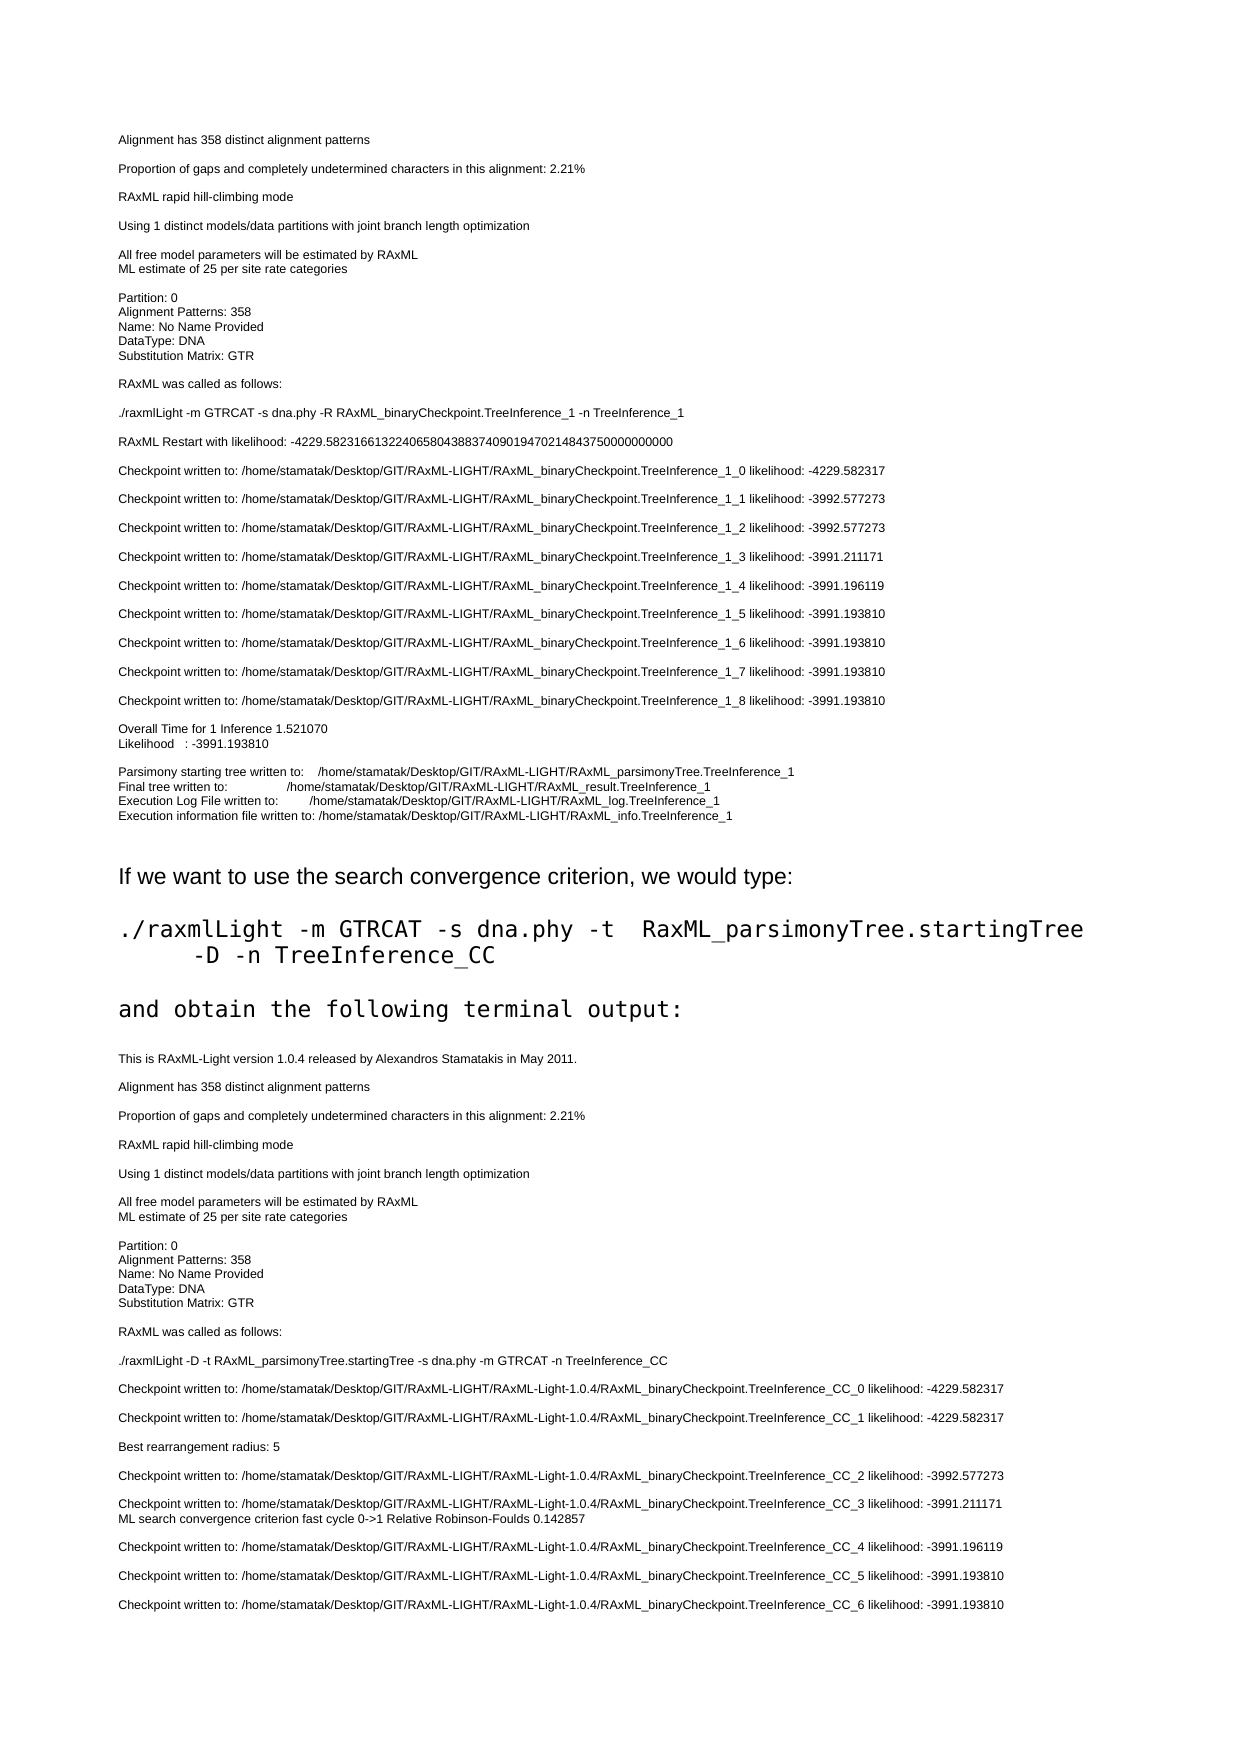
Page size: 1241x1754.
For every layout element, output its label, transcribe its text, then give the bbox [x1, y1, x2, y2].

text Best rearrangement radius: 5 [118, 1439, 1122, 1454]
text Checkpoint written to: /home/stamatak/Desktop/GIT/RAxML-LIGHT/RAxML-Light-1.0.4/RAxML_binaryCheckpoint.TreeInference_CC_1 likelihood: -4229.582317 [118, 1411, 1122, 1425]
text Checkpoint written to: /home/stamatak/Desktop/GIT/RAxML-LIGHT/RAxML-Light-1.0.4/RAxML_binaryCheckpoint.TreeInference_CC_6 likelihood: -3991.193810 [118, 1598, 1122, 1612]
text Checkpoint written to: /home/stamatak/Desktop/GIT/RAxML-LIGHT/RAxML-Light-1.0.4/RAxML_binaryCheckpoint.TreeInference_CC_0 likelihood: -4229.582317 [118, 1382, 1122, 1396]
text Alignment Patterns: 358 [118, 305, 1122, 319]
text Alignment has 358 distinct alignment patterns [118, 1080, 1122, 1094]
text All free model parameters will be estimated by RAxML [118, 247, 1122, 262]
text Execution Log File written to: /home/stamatak/Desktop/GIT/RAxML-LIGHT/RAxML_log.TreeInference_1 [118, 794, 1122, 808]
text Checkpoint written to: /home/stamatak/Desktop/GIT/RAxML-LIGHT/RAxML_binaryCheckpoint.TreeInference_1_6 likelihood: -3991.193810 [118, 636, 1122, 650]
text Name: No Name Provided [118, 319, 1122, 334]
text RAxML was called as follows: [118, 377, 1122, 391]
text Execution information file written to: /home/stamatak/Desktop/GIT/RAxML-LIGHT/RAxML_info.TreeInference_1 [118, 808, 1122, 822]
text Using 1 distinct models/data partitions with joint branch length optimization [118, 219, 1122, 233]
text ./raxmlLight -m GTRCAT -s dna.phy -R RAxML_binaryCheckpoint.TreeInference_1 -n TreeInference_1 [118, 406, 1122, 420]
text DataType: DNA [118, 1281, 1122, 1296]
text Partition: 0 [118, 291, 1122, 305]
text RAxML was called as follows: [118, 1324, 1122, 1339]
text ./raxmlLight -D -t RAxML_parsimonyTree.startingTree -s dna.phy -m GTRCAT -n TreeInference_CC [118, 1353, 1122, 1368]
text Substitution Matrix: GTR [118, 348, 1122, 362]
text ML search convergence criterion fast cycle 0->1 Relative Robinson-Foulds 0.142857 [118, 1511, 1122, 1526]
text Partition: 0 [118, 1238, 1122, 1253]
text Overall Time for 1 Inference 1.521070 [118, 722, 1122, 736]
text Checkpoint written to: /home/stamatak/Desktop/GIT/RAxML-LIGHT/RAxML-Light-1.0.4/RAxML_binaryCheckpoint.TreeInference_CC_2 likelihood: -3992.577273 [118, 1468, 1122, 1483]
text Alignment Patterns: 358 [118, 1253, 1122, 1267]
text Checkpoint written to: /home/stamatak/Desktop/GIT/RAxML-LIGHT/RAxML_binaryCheckpoint.TreeInference_1_2 likelihood: -3992.577273 [118, 521, 1122, 535]
text Checkpoint written to: /home/stamatak/Desktop/GIT/RAxML-LIGHT/RAxML_binaryCheckpoint.TreeInference_1_8 likelihood: -3991.193810 [118, 693, 1122, 707]
text RAxML rapid hill-climbing mode [118, 1138, 1122, 1152]
text Checkpoint written to: /home/stamatak/Desktop/GIT/RAxML-LIGHT/RAxML_binaryCheckpoint.TreeInference_1_4 likelihood: -3991.196119 [118, 578, 1122, 592]
text Checkpoint written to: /home/stamatak/Desktop/GIT/RAxML-LIGHT/RAxML_binaryCheckpoint.TreeInference_1_1 likelihood: -3992.577273 [118, 492, 1122, 506]
text This is RAxML-Light version 1.0.4 released by Alexandros Stamatakis in May 2011. [118, 1051, 1122, 1066]
text ./raxmlLight -m GTRCAT -s dna.phy -t RaxML_parsimonyTree.startingTree [118, 916, 1122, 943]
text Name: No Name Provided [118, 1267, 1122, 1281]
text Proportion of gaps and completely undetermined characters in this alignment: 2.21% [118, 1109, 1122, 1123]
text Checkpoint written to: /home/stamatak/Desktop/GIT/RAxML-LIGHT/RAxML_binaryCheckpoint.TreeInference_1_3 likelihood: -3991.211171 [118, 549, 1122, 564]
text Using 1 distinct models/data partitions with joint branch length optimization [118, 1166, 1122, 1181]
text DataType: DNA [118, 334, 1122, 348]
text Alignment has 358 distinct alignment patterns [118, 132, 1122, 147]
text Checkpoint written to: /home/stamatak/Desktop/GIT/RAxML-LIGHT/RAxML_binaryCheckpoint.TreeInference_1_5 likelihood: -3991.193810 [118, 607, 1122, 621]
text Checkpoint written to: /home/stamatak/Desktop/GIT/RAxML-LIGHT/RAxML-Light-1.0.4/RAxML_binaryCheckpoint.TreeInference_CC_5 likelihood: -3991.193810 [118, 1569, 1122, 1583]
text Substitution Matrix: GTR [118, 1296, 1122, 1310]
text RAxML Restart with likelihood: -4229.58231661322406580438837409019470214843750000000000 [118, 434, 1122, 449]
text ML estimate of 25 per site rate categories [118, 262, 1122, 276]
text If we want to use the search convergence criterion, we would type: [118, 863, 1122, 889]
text Proportion of gaps and completely undetermined characters in this alignment: 2.21% [118, 161, 1122, 176]
text All free model parameters will be estimated by RAxML [118, 1195, 1122, 1209]
text Checkpoint written to: /home/stamatak/Desktop/GIT/RAxML-LIGHT/RAxML_binaryCheckpoint.TreeInference_1_0 likelihood: -4229.582317 [118, 463, 1122, 477]
text ML estimate of 25 per site rate categories [118, 1209, 1122, 1224]
text Checkpoint written to: /home/stamatak/Desktop/GIT/RAxML-LIGHT/RAxML_binaryCheckpoint.TreeInference_1_7 likelihood: -3991.193810 [118, 664, 1122, 679]
text Parsimony starting tree written to: /home/stamatak/Desktop/GIT/RAxML-LIGHT/RAxML_parsimonyTree.TreeInference_1 [118, 765, 1122, 779]
text Likelihood : -3991.193810 [118, 736, 1122, 751]
text and obtain the following terminal output: [118, 996, 1122, 1023]
text -D -n TreeInference_CC [118, 943, 1122, 969]
text RAxML rapid hill-climbing mode [118, 190, 1122, 204]
text Final tree written to: /home/stamatak/Desktop/GIT/RAxML-LIGHT/RAxML_result.TreeInference_1 [118, 779, 1122, 794]
text Checkpoint written to: /home/stamatak/Desktop/GIT/RAxML-LIGHT/RAxML-Light-1.0.4/RAxML_binaryCheckpoint.TreeInference_CC_4 likelihood: -3991.196119 [118, 1540, 1122, 1554]
text Checkpoint written to: /home/stamatak/Desktop/GIT/RAxML-LIGHT/RAxML-Light-1.0.4/RAxML_binaryCheckpoint.TreeInference_CC_3 likelihood: -3991.211171 [118, 1497, 1122, 1511]
